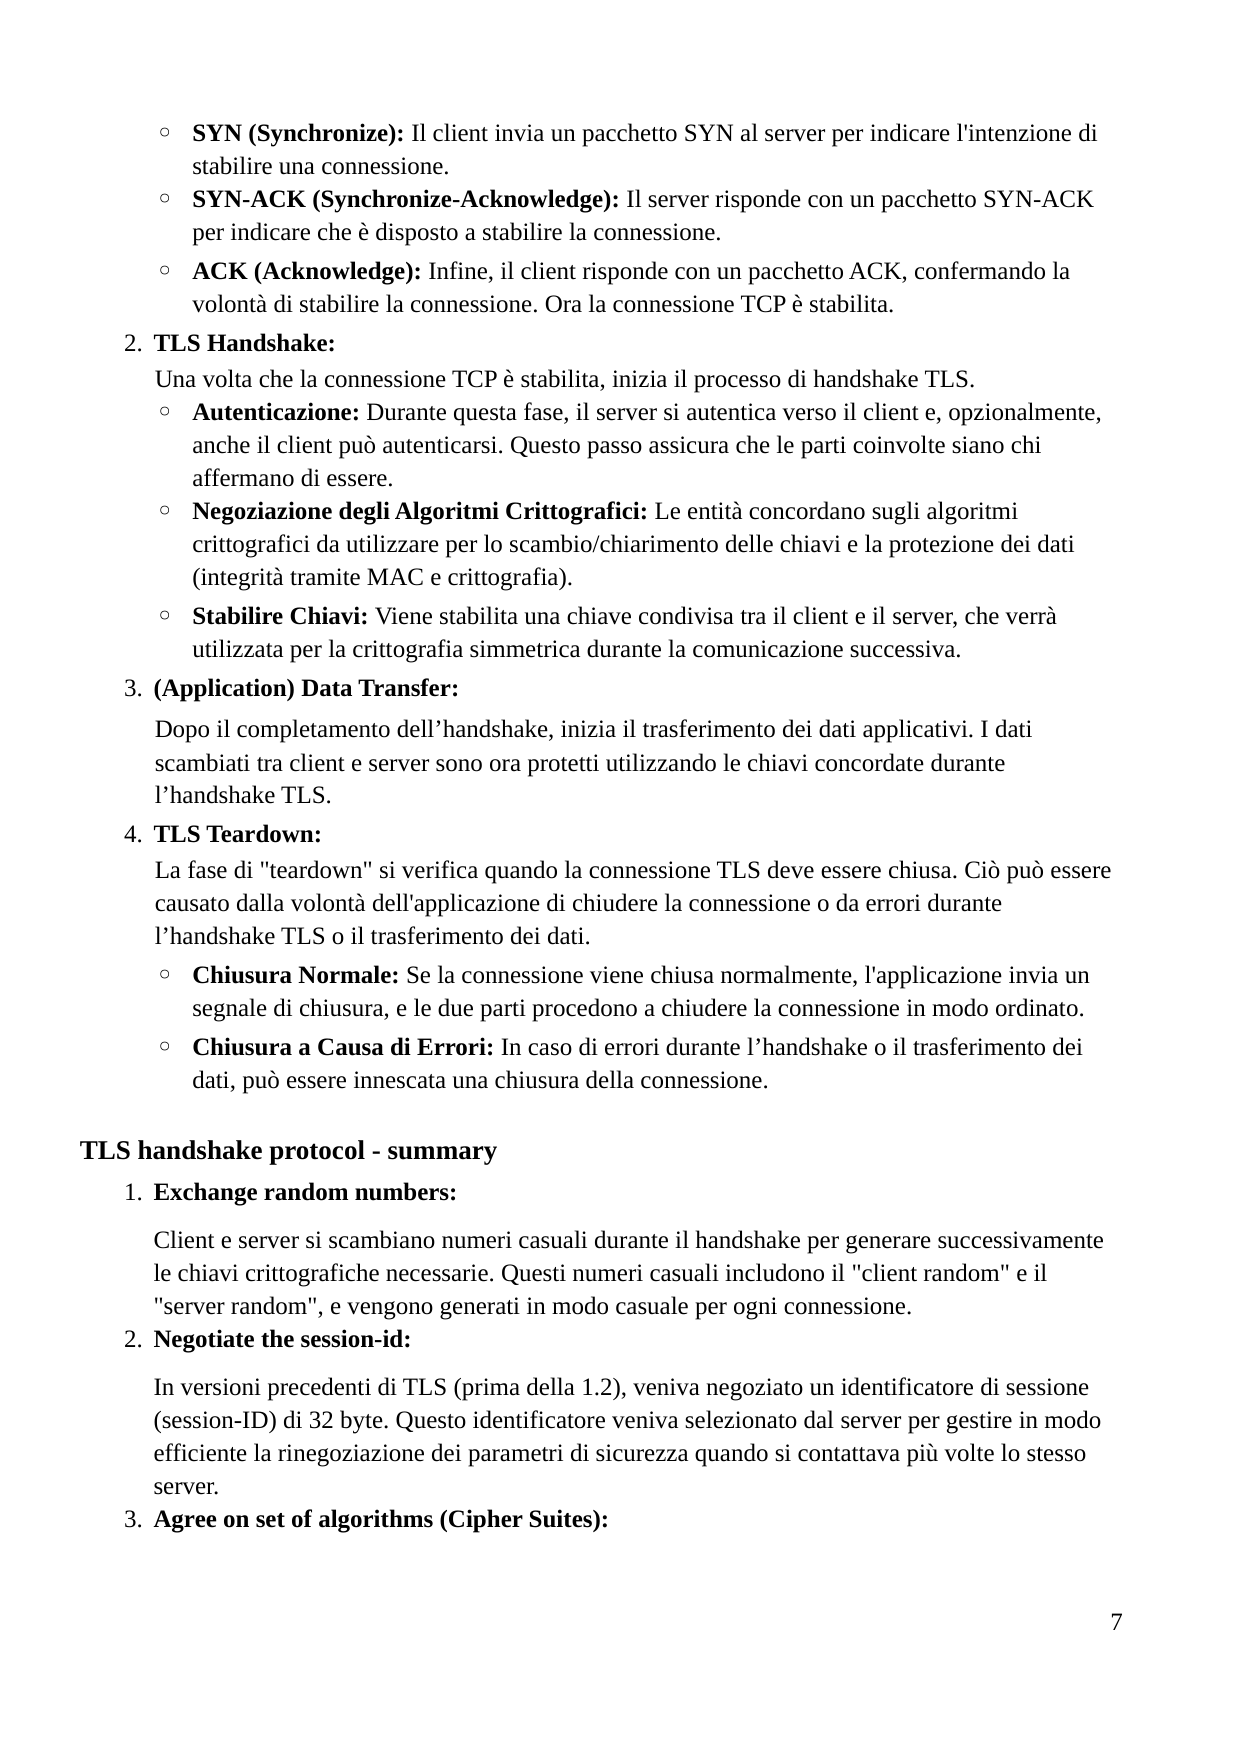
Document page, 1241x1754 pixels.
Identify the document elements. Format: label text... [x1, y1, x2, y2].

list SYN-ACK (Synchronize-Acknowledge): Il server risponde con un pacchetto SYN-ACK per indicare che è disposto a stabilire la connessione. [154, 184, 1122, 246]
list La fase di "teardown" si verifica quando la connessione TLS deve essere chiusa. Ciò può essere causato dalla volontà dell'applicazione di chiudere la connessione o da errori durante l’handshake TLS o il trasferimento dei dati. [117, 855, 1122, 950]
list Negoziazione degli Algoritmi Crittografici: Le entità concordano sugli algoritmi crittografici da utilizzare per lo scambio/chiarimento delle chiavi e la protezione dei dati (integrità tramite MAC e crittografia). [154, 496, 1122, 591]
list ACK (Acknowledge): Infine, il client risponde con un pacchetto ACK, confermando la volontà di stabilire la connessione. Ora la connessione TCP è stabilita. [154, 256, 1122, 318]
list Chiusura a Causa di Errori: In caso di errori durante l’handshake o il trasferimento dei dati, può essere innescata una chiusura della connessione. [154, 1032, 1122, 1094]
list TLS Teardown: [124, 819, 1122, 848]
list SYN (Synchronize): Il client invia un pacchetto SYN al server per indicare l'intenzione di stabilire una connessione. [154, 118, 1122, 180]
list Negotiate the session-id: [124, 1324, 1122, 1353]
list Chiusura Normale: Se la connessione viene chiusa normalmente, l'applicazione invia un segnale di chiusura, e le due parti procedono a chiudere la connessione in modo ordinato. [154, 960, 1122, 1022]
list Exchange random numbers: [124, 1177, 1122, 1206]
list TLS Handshake: [124, 328, 1122, 357]
list Agree on set of algorithms (Cipher Suites): [124, 1504, 1122, 1532]
subtitle TLS handshake protocol - summary [79, 1134, 1122, 1165]
list Una volta che la connessione TCP è stabilita, inizia il processo di handshake TLS. [117, 364, 1122, 393]
list Client e server si scambiano numeri casuali durante il handshake per generare successivamente le chiavi crittografiche necessarie. Questi numeri casuali includono il "client random" e il "server random", e vengono generati in modo casuale per ogni connessione. [124, 1225, 1122, 1320]
list Stabilire Chiavi: Viene stabilita una chiave condivisa tra il client e il server, che verrà utilizzata per la crittografia simmetrica durante la comunicazione successiva. [154, 601, 1122, 663]
text In versioni precedenti di TLS (prima della 1.2), veniva negoziato un identificatore di sessione (session-ID) di 32 byte. Questo identificatore veniva selezionato dal server per gestire in modo efficiente la rinegoziazione dei parametri di sicurezza quando si contattava più volte lo stesso server. [153, 1372, 1122, 1499]
list Dopo il completamento dell’handshake, inizia il trasferimento dei dati applicativi. I dati scambiati tra client e server sono ora protetti utilizzando le chiavi concordate durante l’handshake TLS. [117, 714, 1122, 809]
list Autenticazione: Durante questa fase, il server si autentica verso il client e, opzionalmente, anche il client può autenticarsi. Questo passo assicura che le parti coinvolte siano chi affermano di essere. [154, 397, 1122, 492]
list (Application) Data Transfer: [124, 673, 1122, 702]
